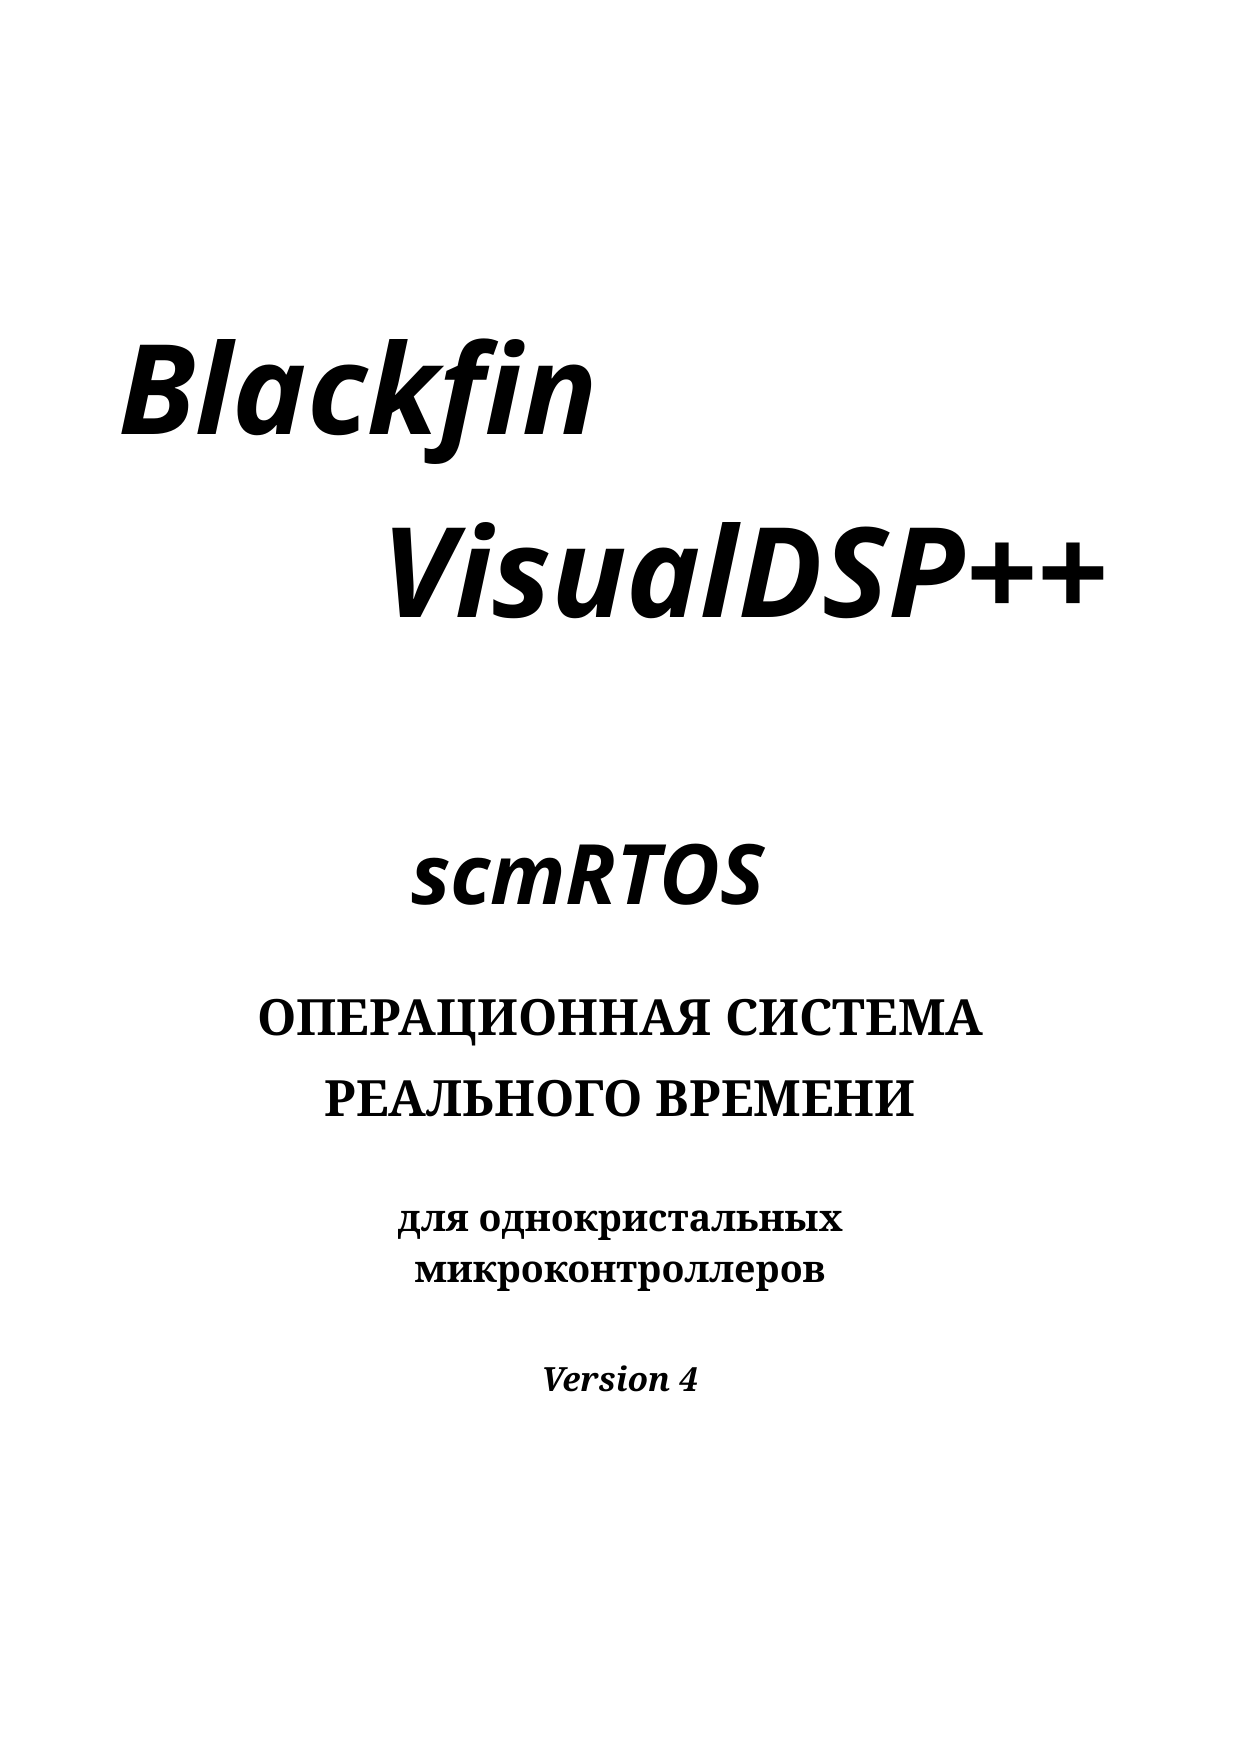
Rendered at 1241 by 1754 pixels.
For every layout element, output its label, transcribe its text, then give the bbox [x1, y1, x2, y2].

text для однокристальных [118, 1191, 1122, 1242]
text Version 4 [120, 1356, 1122, 1401]
text scmRTOS [411, 815, 1122, 929]
text VisualDSP++ [118, 484, 1122, 654]
text РЕАЛЬНОГО ВРЕМЕНИ [118, 1063, 1122, 1131]
text микроконтроллеров [118, 1242, 1122, 1293]
text ОПЕРАЦИОННАЯ СИСТЕМА [118, 982, 1122, 1050]
text Blackfin [118, 301, 1122, 471]
